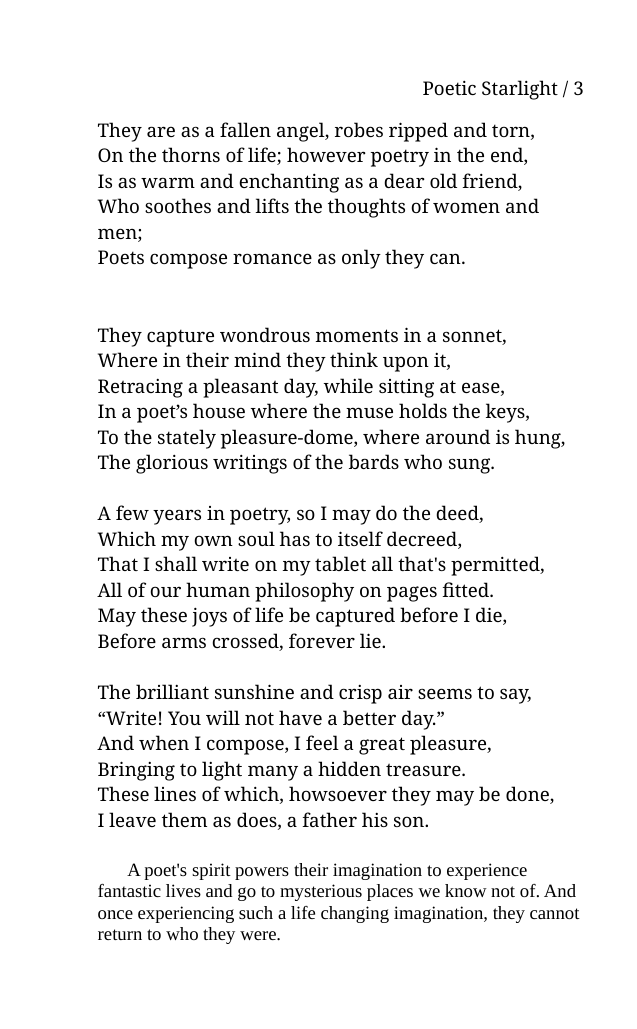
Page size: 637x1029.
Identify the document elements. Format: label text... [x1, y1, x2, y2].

text Bringing to light many a hidden treasure. [97, 756, 583, 781]
text Who soothes and lifts the thoughts of women and men; [97, 194, 583, 245]
text On the thorns of life; however poetry in the end, [97, 143, 583, 168]
text In a poet’s house where the muse holds the keys, [97, 399, 583, 424]
text That I shall write on my tablet all that's permitted, [97, 552, 583, 577]
text They are as a fallen angel, robes ripped and torn, [97, 117, 583, 143]
text I leave them as does, a father his son. [97, 807, 583, 832]
text All of our human philosophy on pages fitted. [97, 577, 583, 603]
text Retracing a pleasant day, while sitting at ease, [97, 373, 583, 399]
text The glorious writings of the bards who sung. [97, 450, 583, 475]
text The brilliant sunshine and crisp air seems to say, [97, 679, 583, 705]
text Where in their mind they think upon it, [97, 348, 583, 373]
text Which my own soul has to itself decreed, [97, 526, 583, 552]
text A poet's spirit powers their imagination to experience fantastic lives and go to mysterious places we know not of. And once experiencing such a life changing imagination, they cannot return to who they were. [97, 858, 583, 945]
text These lines of which, howsoever they may be done, [97, 781, 583, 807]
text Is as warm and enchanting as a dear old friend, [97, 168, 583, 194]
text Poets compose romance as only they can. [97, 245, 583, 270]
text And when I compose, I feel a great pleasure, [97, 730, 583, 756]
text Before arms crossed, forever lie. [97, 628, 583, 654]
text May these joys of life be captured before I die, [97, 603, 583, 628]
text To the stately pleasure-dome, where around is hung, [97, 424, 583, 450]
text “Write! You will not have a better day.” [97, 705, 583, 730]
text They capture wondrous moments in a sonnet, [97, 322, 583, 348]
text A few years in poetry, so I may do the deed, [97, 501, 583, 526]
